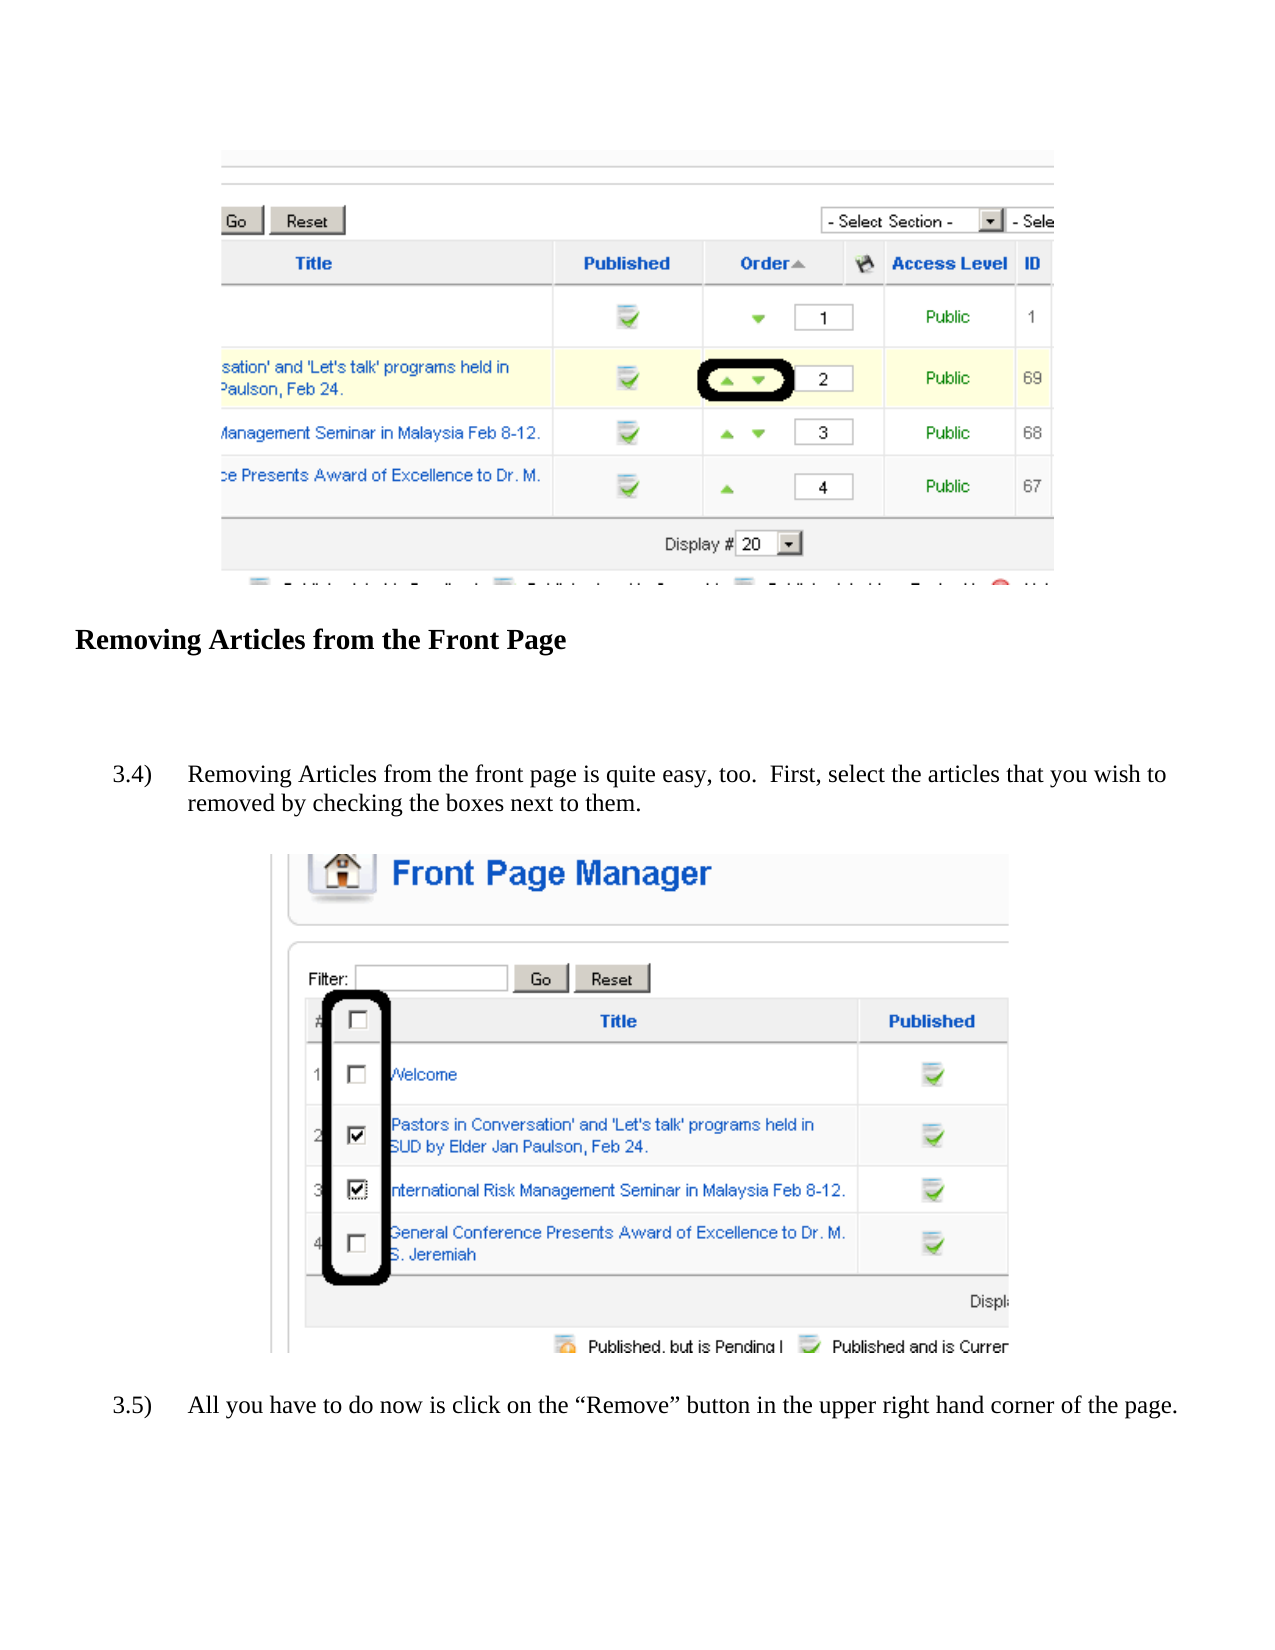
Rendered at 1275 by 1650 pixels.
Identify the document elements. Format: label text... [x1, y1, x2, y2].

subtitle Removing Articles from the Front Page [75, 622, 1200, 655]
picture [266, 854, 1009, 1353]
list Removing Articles from the front page is quite easy, too. First, select the articles that you wish to removed by checking the boxes next to them. [112, 759, 1200, 817]
list All you have to do now is click on the “Remove” button in the upper right hand corner of the page. [112, 1390, 1200, 1419]
picture [221, 150, 1054, 585]
